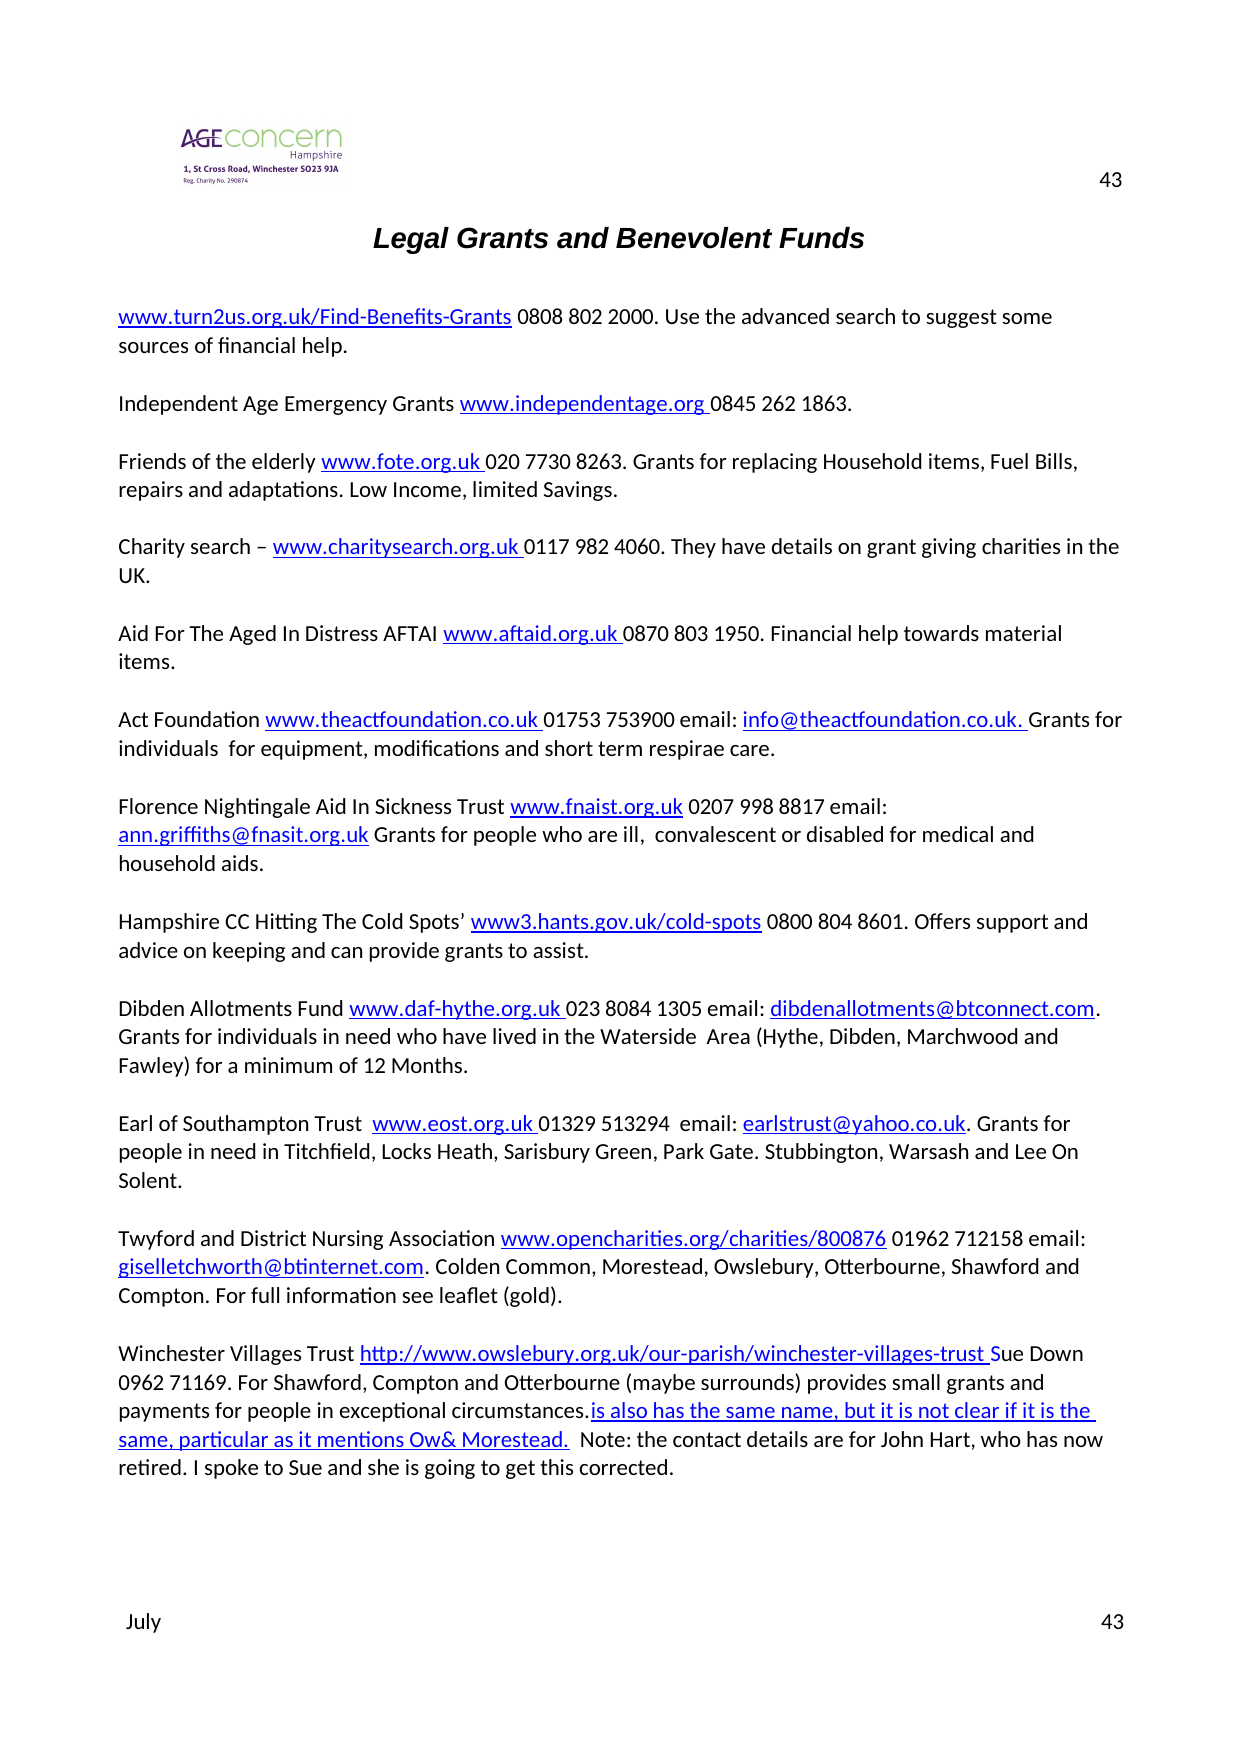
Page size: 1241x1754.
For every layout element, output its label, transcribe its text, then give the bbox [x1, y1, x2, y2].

text Hampshire CC Hitting The Cold Spots’ www3.hants.gov.uk/cold-spots 0800 804 8601. Offers support and advice on keeping and can provide grants to assist. [118, 907, 1122, 964]
text www.turn2us.org.uk/Find-Benefits-Grants 0808 802 2000. Use the advanced search to suggest some sources of financial help. [118, 302, 1122, 359]
picture [178, 119, 345, 186]
text Dibden Allotments Fund www.daf-hythe.org.uk 023 8084 1305 email: dibdenallotments@btconnect.com. Grants for individuals in need who have lived in the Waterside Area (Hythe, Dibden, Marchwood and Fawley) for a minimum of 12 Months. [118, 993, 1122, 1079]
subtitle Legal Grants and Benevolent Funds [118, 221, 1122, 255]
text Aid For The Aged In Distress AFTAI www.aftaid.org.uk 0870 803 1950. Financial help towards material items. [118, 619, 1122, 676]
text Charity search – www.charitysearch.org.uk 0117 982 4060. They have details on grant giving charities in the UK. [118, 532, 1122, 589]
text Independent Age Emergency Grants www.independentage.org 0845 262 1863. [118, 388, 1122, 417]
text Florence Nightingale Aid In Sickness Trust www.fnaist.org.uk 0207 998 8817 email: ann.griffiths@fnasit.org.uk Grants for people who are ill, convalescent or disabled for medical and household aids. [118, 792, 1122, 877]
text Winchester Villages Trust http://www.owslebury.org.uk/our-parish/winchester-villages-trust Sue Down 0962 71169. For Shawford, Compton and Otterbourne (maybe surrounds) provides small grants and payments for people in exceptional circumstances.is also has the same name, but it is not clear if it is the same, particular as it mentions Ow& Morestead. Note: the contact details are for John Hart, who has now retired. I spoke to Sue and she is going to get this corrected. [118, 1339, 1122, 1482]
text Twyford and District Nursing Association www.opencharities.org/charities/800876 01962 712158 email: giselletchworth@btinternet.com. Colden Common, Morestead, Owslebury, Otterbourne, Shawford and Compton. For full information see leaflet (gold). [118, 1224, 1122, 1309]
text Friends of the elderly www.fote.org.uk 020 7730 8263. Grants for replacing Household items, Fuel Bills, repairs and adaptations. Low Income, limited Savings. [118, 447, 1122, 504]
text Earl of Southampton Trust www.eost.org.uk 01329 513294 email: earlstrust@yahoo.co.uk. Grants for people in need in Titchfield, Locks Heath, Sarisbury Green, Park Gate. Stubbington, Warsash and Lee On Solent. [118, 1109, 1122, 1194]
text Act Foundation www.theactfoundation.co.uk 01753 753900 email: info@theactfoundation.co.uk. Grants for individuals for equipment, modifications and short term respirae care. [118, 705, 1122, 762]
